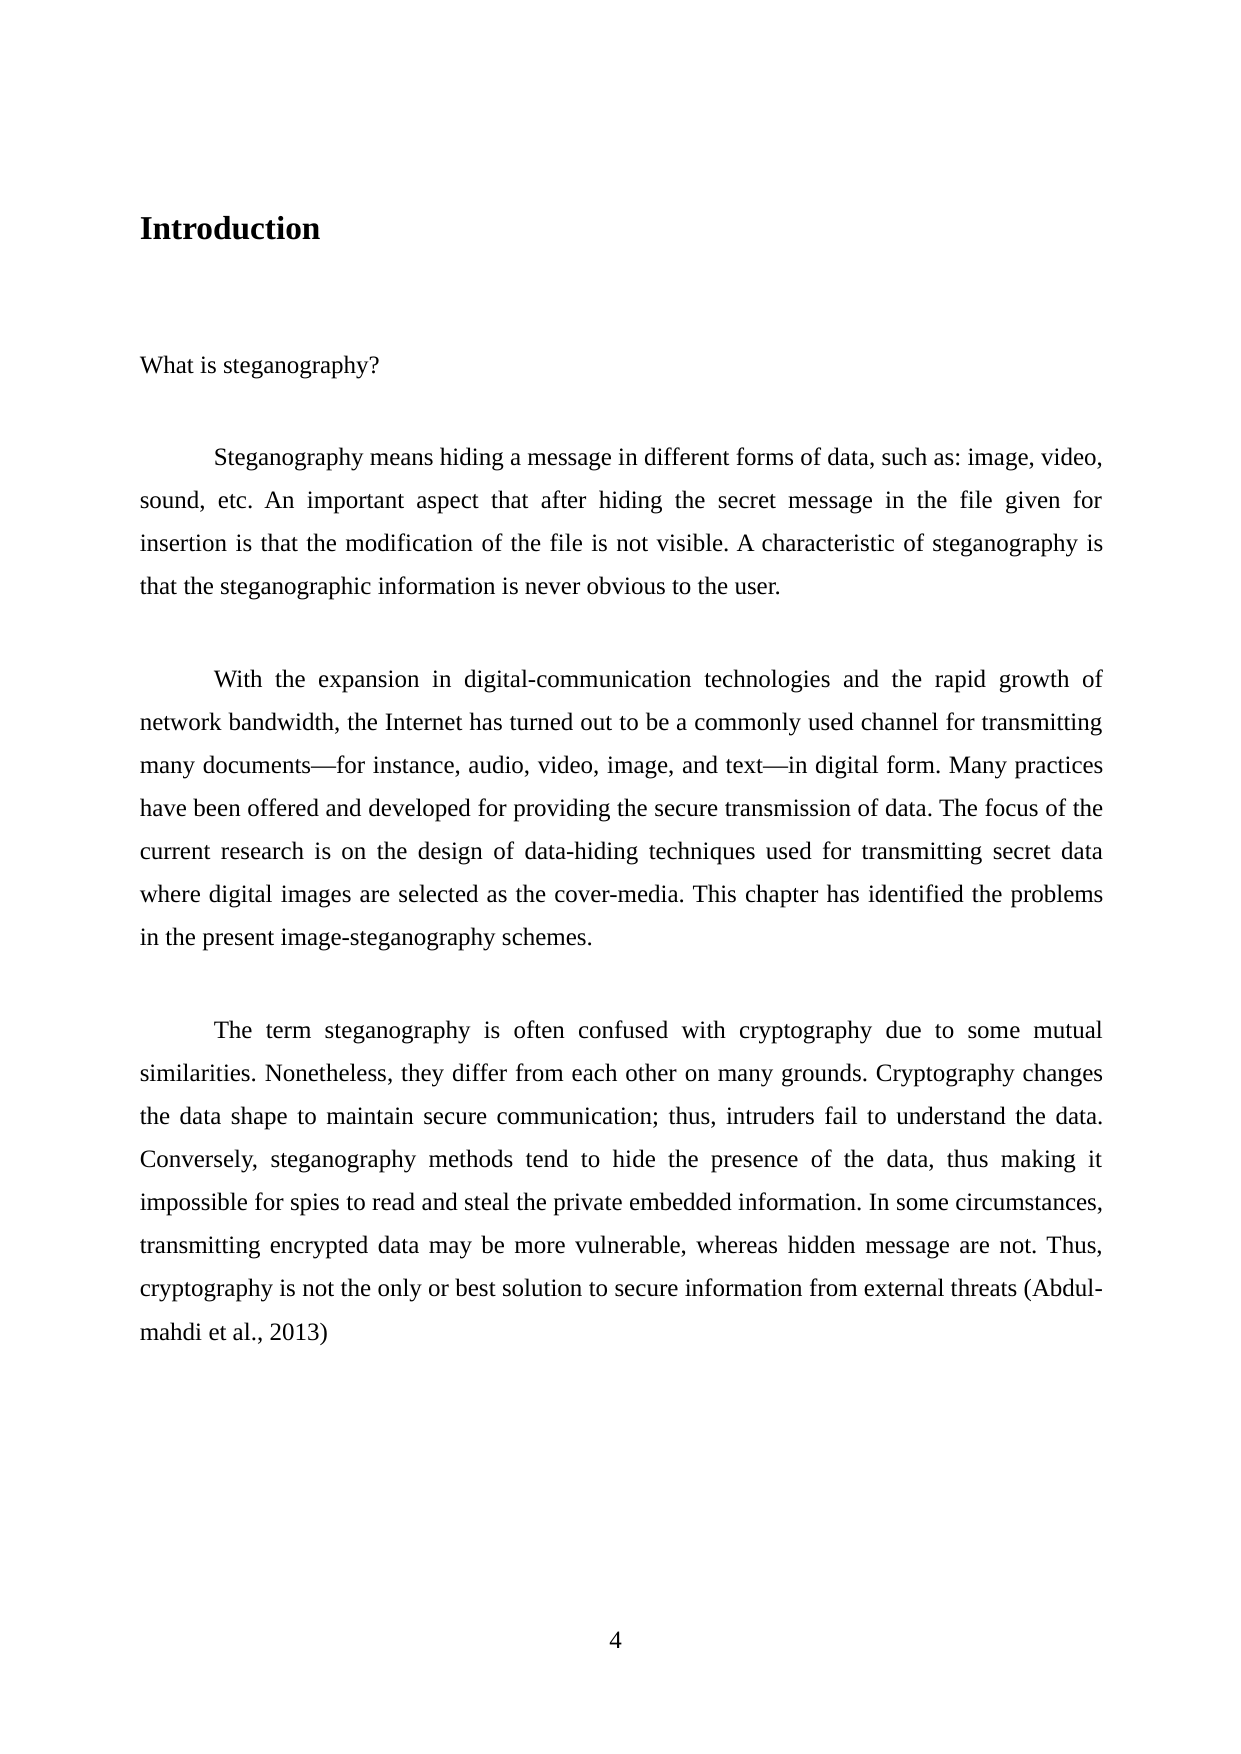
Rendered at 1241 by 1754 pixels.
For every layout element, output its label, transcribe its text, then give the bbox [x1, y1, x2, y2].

text With the expansion in digital-communication technologies and the rapid growth of network bandwidth, the Internet has turned out to be a commonly used channel for transmitting many documents—for instance, audio, video, image, and text—in digital form. Many practices have been offered and developed for providing the secure transmission of data. The focus of the current research is on the design of data-hiding techniques used for transmitting secret data where digital images are selected as the cover-media. This chapter has identified the problems in the present image-steganography schemes. [139, 664, 1104, 951]
text What is steganography? [139, 350, 1104, 378]
text Introduction [139, 208, 1104, 247]
text Steganography means hiding a message in different forms of data, such as: image, video, sound, etc. An important aspect that after hiding the secret message in the file given for insertion is that the modification of the file is not visible. A characteristic of steganography is that the steganographic information is never obvious to the user. [139, 442, 1104, 600]
text The term steganography is often confused with cryptography due to some mutual similarities. Nonetheless, they differ from each other on many grounds. Cryptography changes the data shape to maintain secure communication; thus, intruders fail to understand the data. Conversely, steganography methods tend to hide the presence of the data, thus making it impossible for spies to read and steal the private embedded information. In some circumstances, transmitting encrypted data may be more vulnerable, whereas hidden message are not. Thus, cryptography is not the only or best solution to secure information from external threats (Abdul-mahdi et al., 2013) [139, 1015, 1104, 1345]
